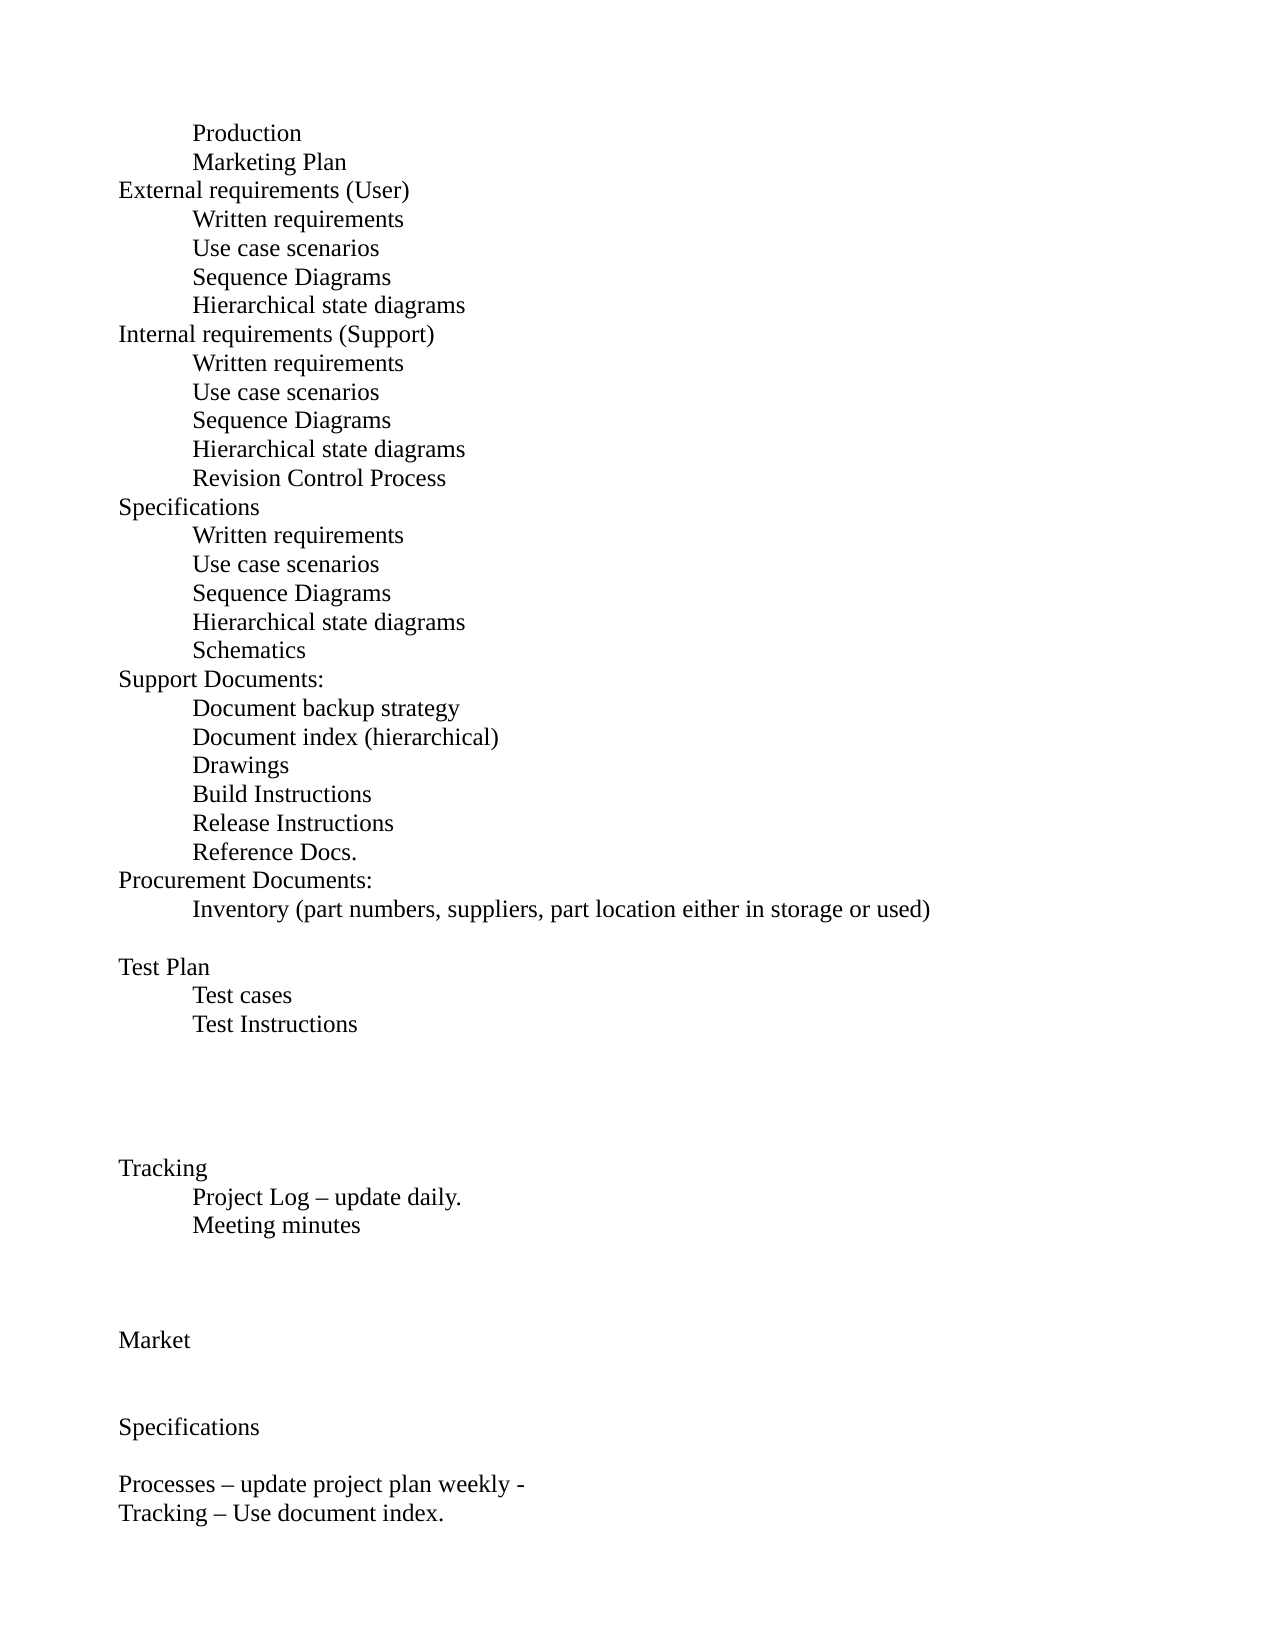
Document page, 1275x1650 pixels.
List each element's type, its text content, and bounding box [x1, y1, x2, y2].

text Build Instructions [118, 779, 1157, 808]
text Written requirements [118, 521, 1157, 549]
text Release Instructions [118, 808, 1157, 837]
text Processes – update project plan weekly - [118, 1469, 1157, 1498]
text Written requirements [118, 204, 1157, 233]
text Procurement Documents: [118, 866, 1157, 894]
text Support Documents: [118, 664, 1157, 693]
text Hierarchical state diagrams [118, 607, 1157, 636]
text Sequence Diagrams [118, 262, 1157, 291]
text Hierarchical state diagrams [118, 291, 1157, 319]
text Internal requirements (Support) [118, 319, 1157, 348]
text Test cases [118, 981, 1157, 1009]
text Reference Docs. [118, 837, 1157, 866]
text Production [118, 118, 1157, 147]
text Drawings [118, 751, 1157, 779]
text Use case scenarios [118, 549, 1157, 578]
text Test Plan [118, 952, 1157, 981]
text Market [118, 1326, 1157, 1354]
text Sequence Diagrams [118, 406, 1157, 434]
text Project Log – update daily. [118, 1182, 1157, 1211]
text Specifications [118, 1412, 1157, 1441]
text Test Instructions [118, 1009, 1157, 1038]
text Marketing Plan [118, 147, 1157, 176]
text Document backup strategy [118, 693, 1157, 722]
text Written requirements [118, 348, 1157, 377]
text Schematics [118, 636, 1157, 664]
text Revision Control Process [118, 463, 1157, 492]
text External requirements (User) [118, 176, 1157, 204]
text Tracking [118, 1153, 1157, 1182]
text Meeting minutes [118, 1211, 1157, 1239]
text Use case scenarios [118, 377, 1157, 406]
text Tracking – Use document index. [118, 1498, 1157, 1527]
text Specifications [118, 492, 1157, 521]
text Hierarchical state diagrams [118, 434, 1157, 463]
text Use case scenarios [118, 233, 1157, 262]
text Sequence Diagrams [118, 578, 1157, 607]
text Document index (hierarchical) [118, 722, 1157, 751]
text Inventory (part numbers, suppliers, part location either in storage or used) [118, 894, 1157, 923]
